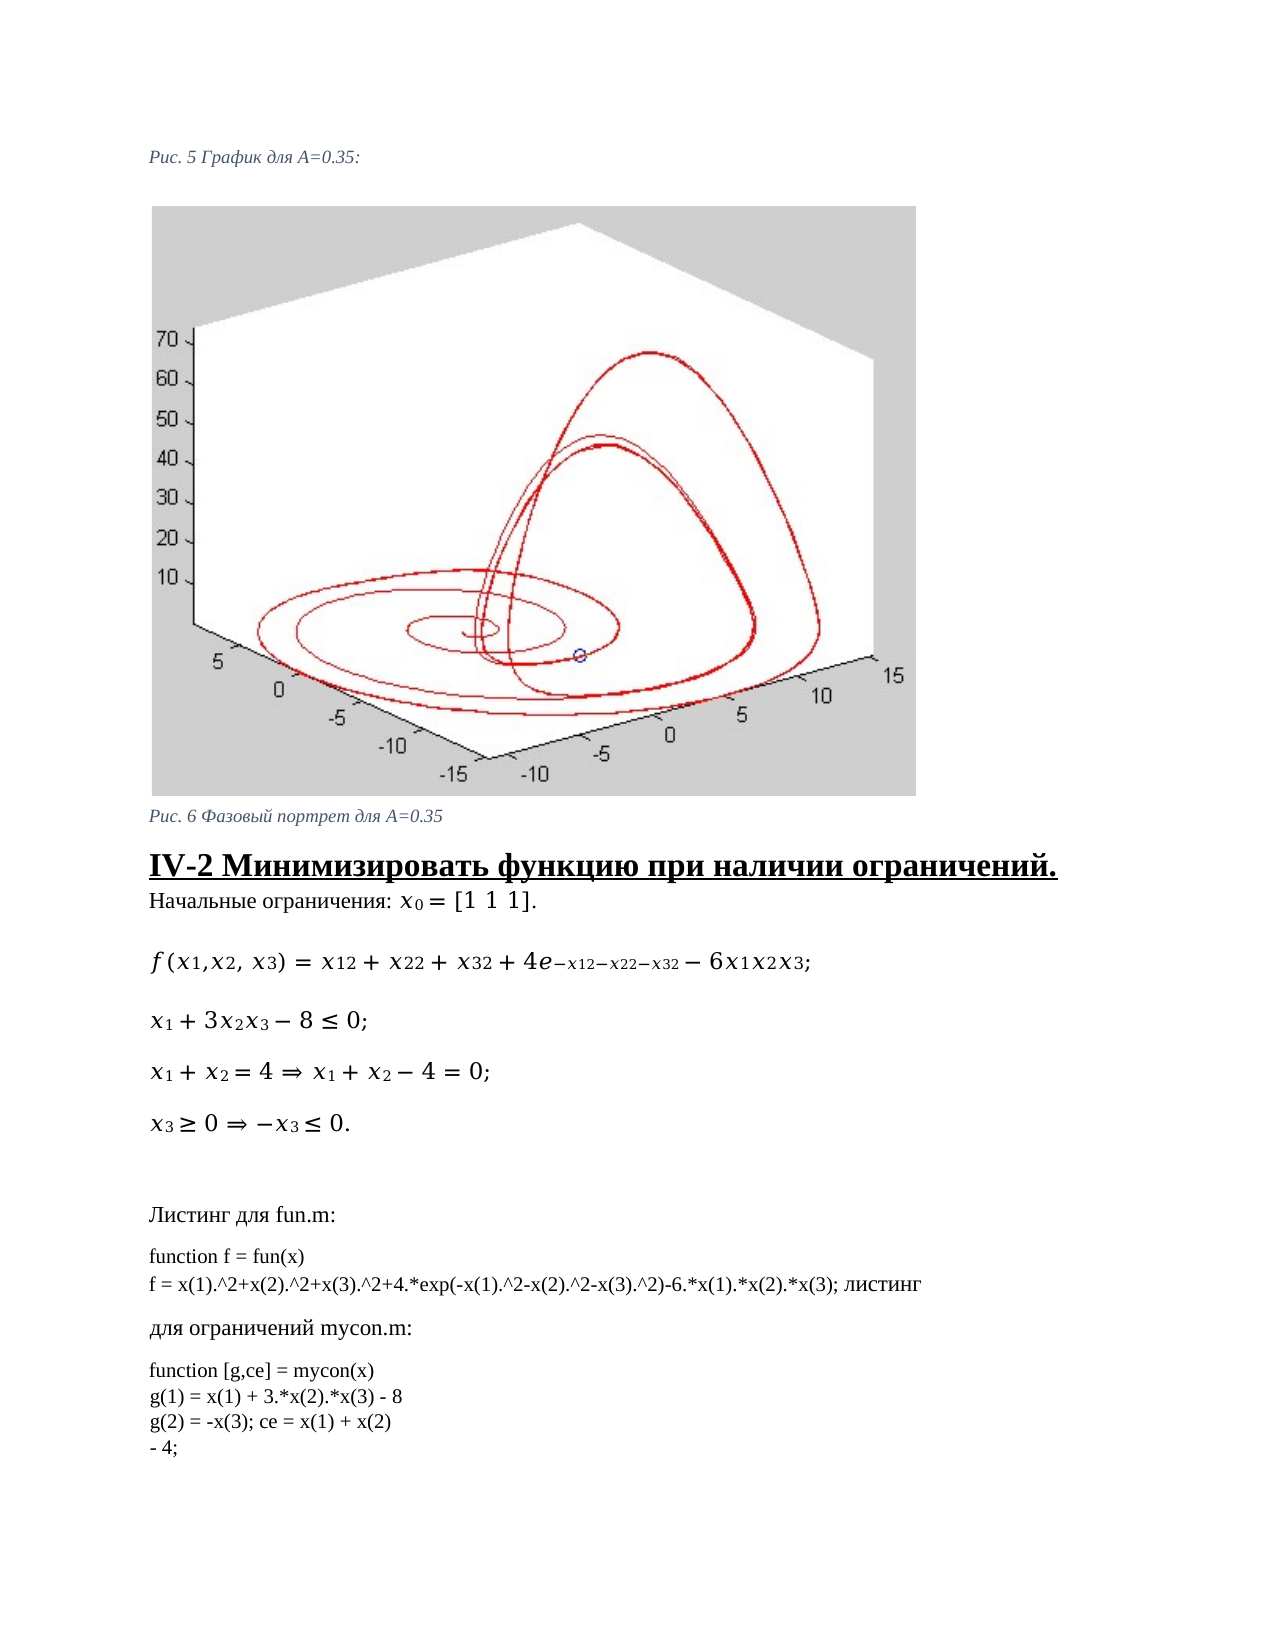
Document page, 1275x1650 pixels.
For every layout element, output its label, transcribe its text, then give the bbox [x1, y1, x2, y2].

text function [g,ce] = mycon(x) g(1) = x(1) + 3.*x(2).*x(3) - 8 g(2) = -x(3); ce = x(1) + x(2) - 4; [148, 1358, 402, 1459]
text 𝑥1 + 3𝑥2𝑥3 − 8 ≤ 0; [148, 1006, 1105, 1033]
text Рис. 6 Фазовый портрет для A=0.35 [148, 805, 1129, 827]
text IV-2 Минимизировать функцию при наличии ограничений. [148, 845, 1129, 883]
text Листинг для fun.m: [148, 1201, 1123, 1227]
text function f = fun(x) [148, 1244, 923, 1268]
text 𝑥3 ≥ 0 ⇒ −𝑥3 ≤ 0. [148, 1108, 1105, 1136]
text f = x(1).^2+x(2).^2+x(3).^2+4.*exp(-x(1).^2-x(2).^2-x(3).^2)-6.*x(1).*x(2).*x(3); листинг для ограничений mycon.m: [148, 1270, 923, 1340]
text Рис. 5 График для A=0.35: [148, 146, 1129, 167]
text Начальные ограничения: 𝑥0 = [1 1 1]. [148, 886, 1123, 914]
text 𝑓(𝑥1,𝑥2, 𝑥3) = 𝑥12 + 𝑥22 + 𝑥32 + 4𝑒−𝑥12−𝑥22−𝑥32 − 6𝑥1𝑥2𝑥3; [148, 947, 1105, 974]
text 𝑥1 + 𝑥2 = 4 ⇒ 𝑥1 + 𝑥2 − 4 = 0; [148, 1057, 1105, 1085]
